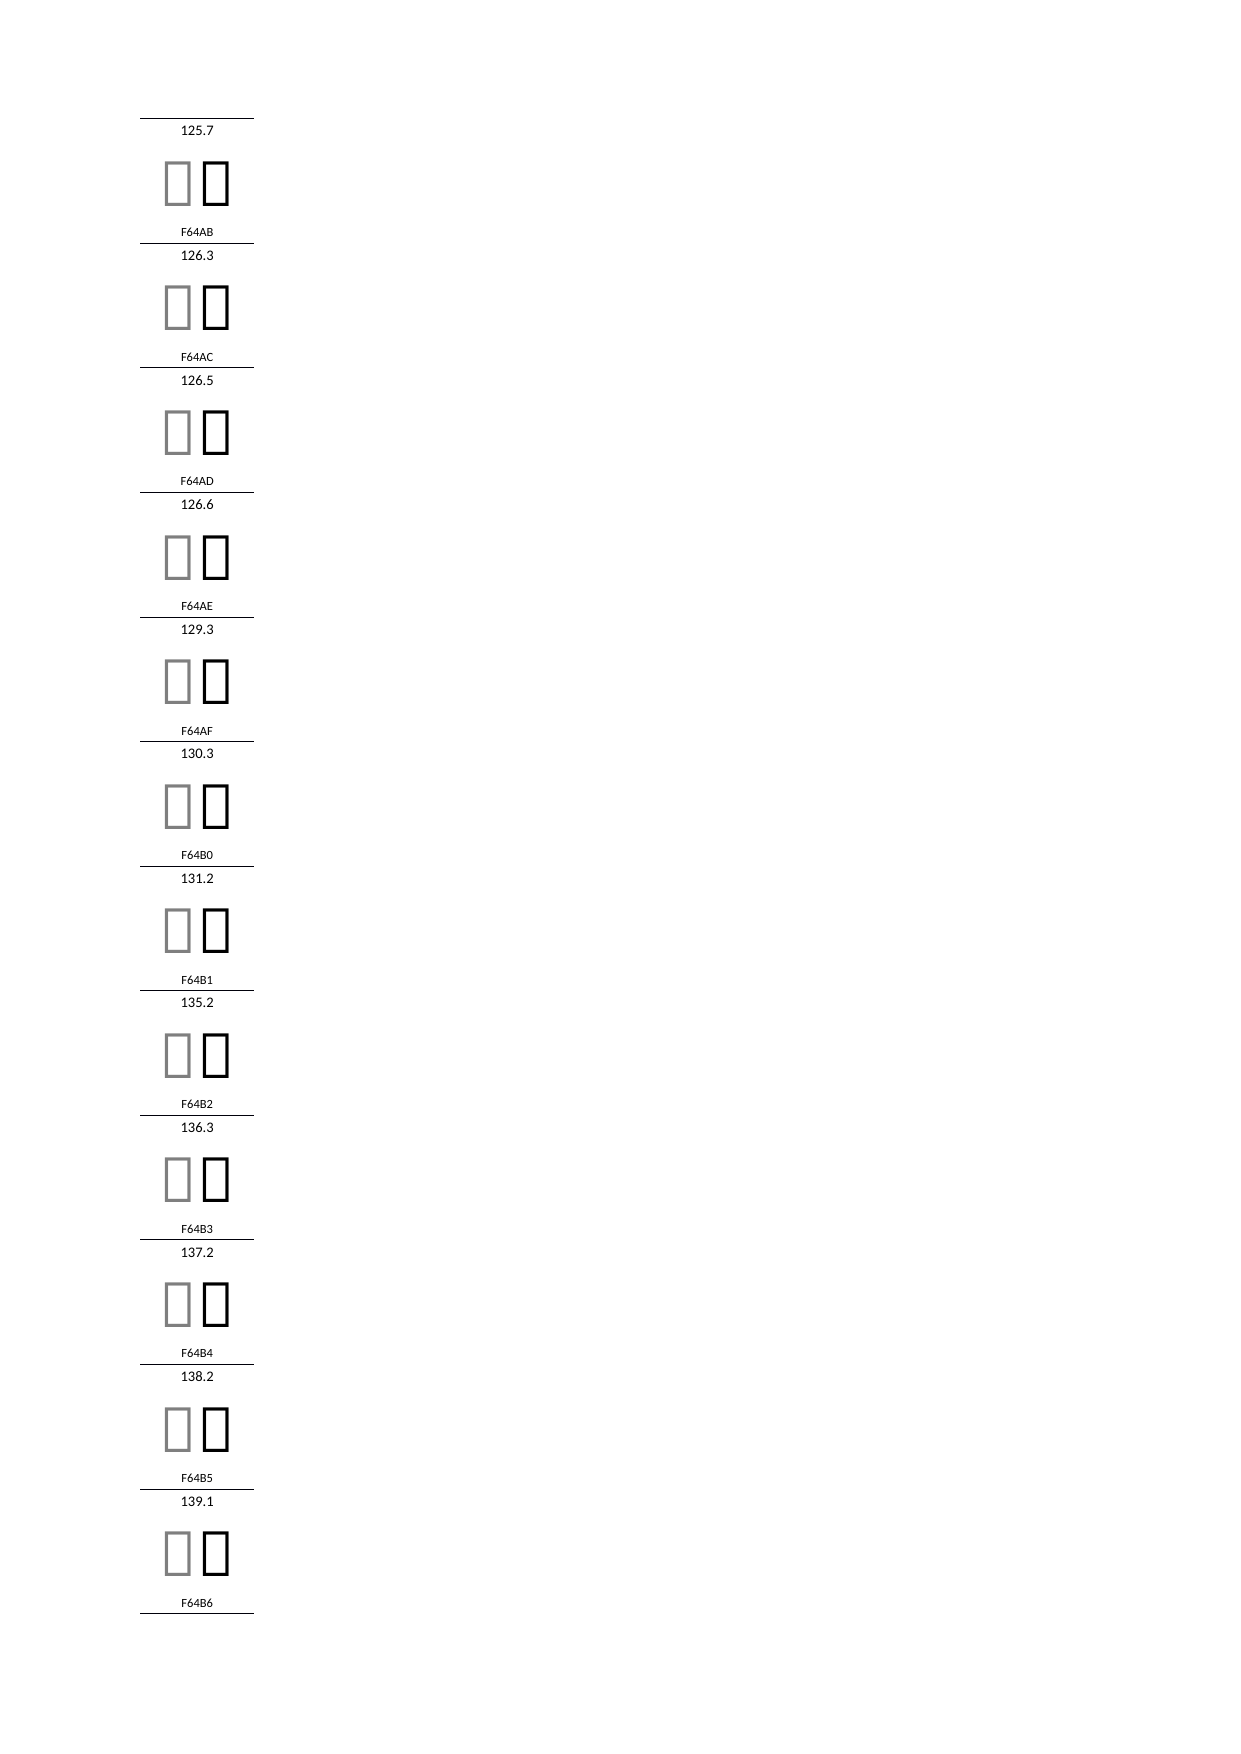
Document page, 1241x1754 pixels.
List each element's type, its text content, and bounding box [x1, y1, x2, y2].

table_cell 136.3 󶡟󶒳 F64B3 [140, 1116, 254, 1239]
table_cell 126.3 󶡟󶒬 F64AC [140, 244, 254, 367]
table_cell 129.3 󶡟󶒯 F64AF [140, 618, 254, 741]
table_cell 135.2 󶡟󶒲 F64B2 [140, 991, 254, 1115]
table_cell 126.5 󶡟󶒭 F64AD [140, 368, 254, 492]
table_cell 138.2 󶡟󶒵 F64B5 [140, 1365, 254, 1488]
table_cell 139.1 󶡟󶒶 F64B6 [140, 1490, 254, 1613]
table_cell 131.2 󶡟󶒱 F64B1 [140, 867, 254, 990]
table_cell 126.6 󶡟󶒮 F64AE [140, 493, 254, 616]
table_cell 130.3 󶡟󶒰 F64B0 [140, 742, 254, 866]
table_cell 137.2 󶡟󶒴 F64B4 [140, 1240, 254, 1364]
table_cell 125.7 󶡟󶒫 F64AB [140, 119, 254, 243]
